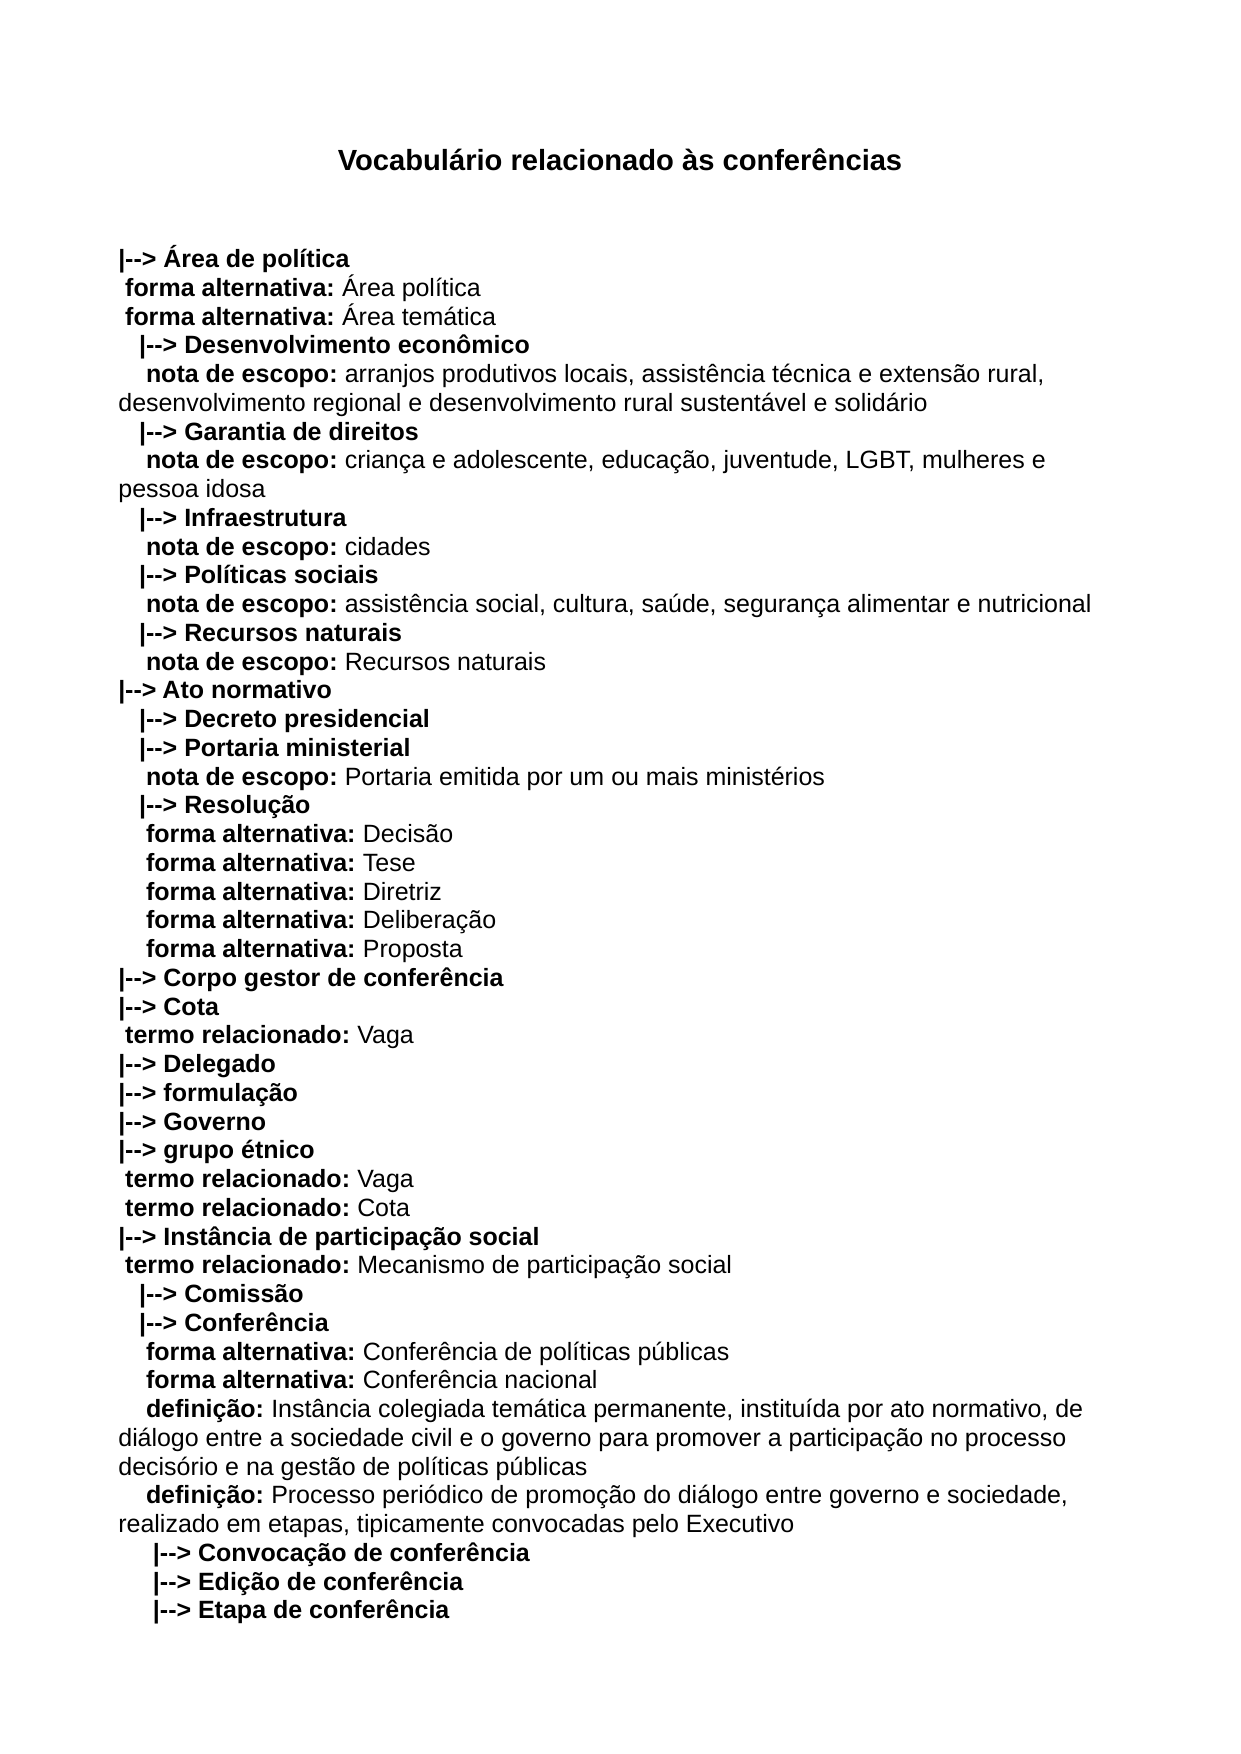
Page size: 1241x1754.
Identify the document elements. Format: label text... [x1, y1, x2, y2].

text |--> Governo [118, 1107, 1122, 1136]
text |--> formulação [118, 1078, 1122, 1107]
text |--> Desenvolvimento econômico [118, 331, 1122, 359]
text |--> Instância de participação social [118, 1222, 1122, 1251]
text |--> grupo étnico [118, 1136, 1122, 1164]
text forma alternativa: Deliberação [118, 906, 1122, 934]
text |--> Infraestrutura [118, 503, 1122, 532]
text |--> Portaria ministerial [118, 733, 1122, 762]
text forma alternativa: Área política [118, 273, 1122, 302]
text forma alternativa: Diretriz [118, 877, 1122, 906]
text |--> Convocação de conferência [118, 1538, 1122, 1567]
text |--> Decreto presidencial [118, 704, 1122, 733]
text |--> Etapa de conferência [118, 1596, 1122, 1624]
text termo relacionado: Mecanismo de participação social [118, 1251, 1122, 1279]
text nota de escopo: cidades [118, 532, 1122, 561]
text nota de escopo: Recursos naturais [118, 647, 1122, 676]
text forma alternativa: Conferência nacional [118, 1366, 1122, 1394]
text forma alternativa: Tese [118, 848, 1122, 877]
text |--> Comissão [118, 1279, 1122, 1308]
text |--> Edição de conferência [118, 1567, 1122, 1596]
text nota de escopo: arranjos produtivos locais, assistência técnica e extensão rural, desenvolvimento regional e desenvolvimento rural sustentável e solidário [118, 359, 1122, 417]
text definição: Processo periódico de promoção do diálogo entre governo e sociedade, realizado em etapas, tipicamente convocadas pelo Executivo [118, 1481, 1122, 1538]
text |--> Cota [118, 992, 1122, 1021]
text forma alternativa: Proposta [118, 934, 1122, 963]
text termo relacionado: Vaga [118, 1021, 1122, 1049]
text forma alternativa: Conferência de políticas públicas [118, 1337, 1122, 1366]
text |--> Conferência [118, 1308, 1122, 1337]
text |--> Ato normativo [118, 676, 1122, 704]
text |--> Delegado [118, 1049, 1122, 1078]
text |--> Corpo gestor de conferência [118, 963, 1122, 992]
text |--> Garantia de direitos [118, 417, 1122, 446]
subtitle Vocabulário relacionado às conferências [118, 143, 1122, 177]
text |--> Resolução [118, 791, 1122, 819]
text termo relacionado: Cota [118, 1193, 1122, 1222]
text nota de escopo: Portaria emitida por um ou mais ministérios [118, 762, 1122, 791]
text |--> Área de política [118, 244, 1122, 273]
text forma alternativa: Decisão [118, 819, 1122, 848]
text forma alternativa: Área temática [118, 302, 1122, 331]
text definição: Instância colegiada temática permanente, instituída por ato normativo, de diálogo entre a sociedade civil e o governo para promover a participação no processo decisório e na gestão de políticas públicas [118, 1394, 1122, 1481]
text termo relacionado: Vaga [118, 1164, 1122, 1193]
text nota de escopo: criança e adolescente, educação, juventude, LGBT, mulheres e pessoa idosa [118, 446, 1122, 503]
text nota de escopo: assistência social, cultura, saúde, segurança alimentar e nutricional [118, 589, 1122, 618]
text |--> Recursos naturais [118, 618, 1122, 647]
text |--> Políticas sociais [118, 561, 1122, 589]
